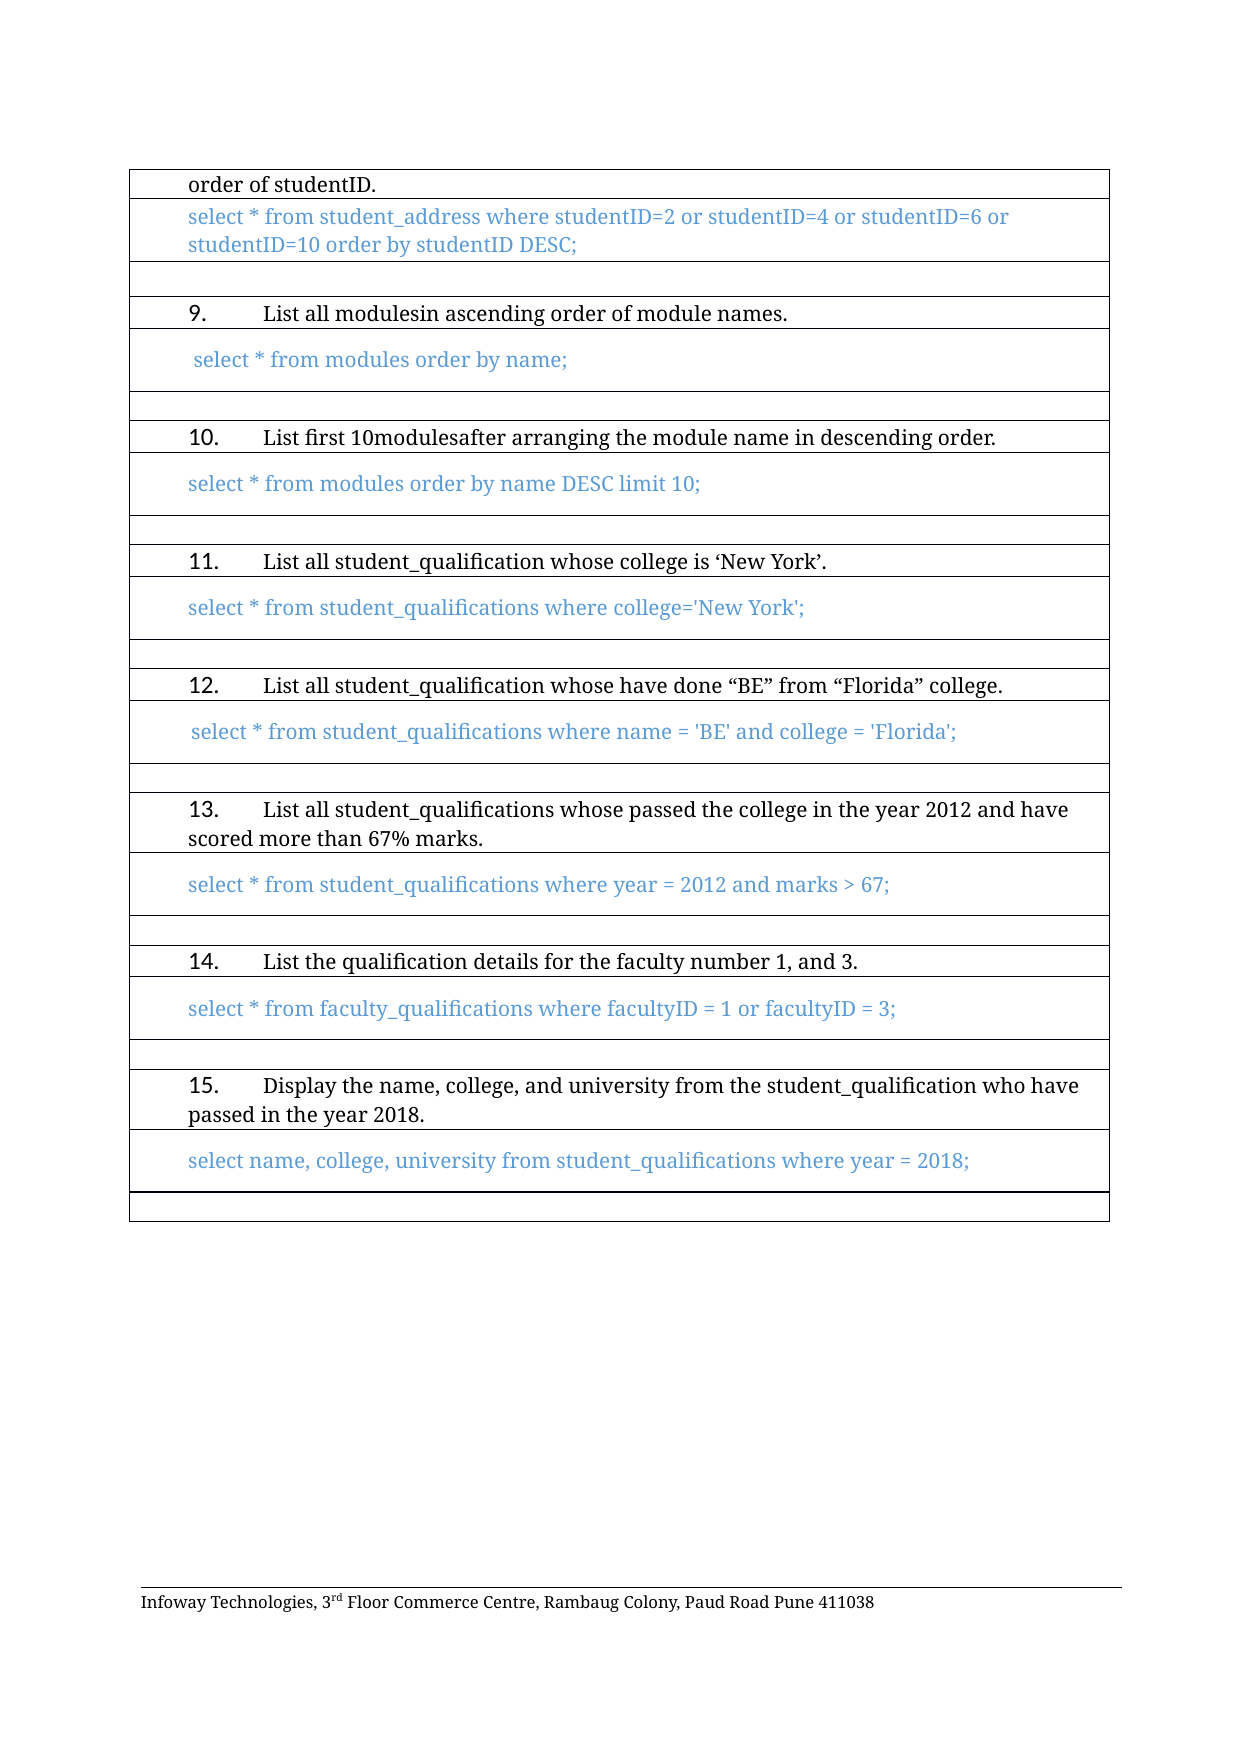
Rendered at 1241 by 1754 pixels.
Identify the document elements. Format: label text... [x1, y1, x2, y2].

table_cell List all student_qualification whose have done “BE” from “Florida” college. [130, 669, 1109, 700]
table_cell select * from modules order by name; [130, 329, 1109, 391]
table_cell select * from modules order by name DESC limit 10; [130, 453, 1109, 515]
table_cell List all student_qualifications whose passed the college in the year 2012 and have scored more than 67% marks. [130, 793, 1109, 852]
table_cell List all modulesin ascending order of module names. [130, 297, 1109, 328]
table_cell List the qualification details for the faculty number 1, and 3. [130, 946, 1109, 976]
table_cell select name, college, university from student_qualifications where year = 2018; [130, 1130, 1109, 1191]
table_cell select * from student_address where studentID=2 or studentID=4 or studentID=6 or studentID=10 order by studentID DESC; [130, 199, 1109, 261]
table_cell List all student_qualification whose college is ‘New York’. [130, 545, 1109, 576]
table_cell [130, 640, 1109, 668]
table_cell [130, 392, 1109, 420]
table_cell [130, 1193, 1109, 1221]
table_cell select * from student_qualifications where college='New York'; [130, 577, 1109, 639]
table_cell [130, 764, 1109, 792]
table_cell [130, 516, 1109, 544]
table_cell [130, 262, 1109, 296]
table_cell Display the name, college, and university from the student_qualification who have passed in the year 2018. [130, 1070, 1109, 1128]
table_cell select * from student_qualifications where name = 'BE' and college = 'Florida'; [130, 701, 1109, 763]
table_cell [130, 916, 1109, 944]
table_cell List first 10modulesafter arranging the module name in descending order. [130, 421, 1109, 452]
table_cell order of studentID. [130, 170, 1109, 198]
table_cell select * from faculty_qualifications where facultyID = 1 or facultyID = 3; [130, 977, 1109, 1039]
table_cell [130, 1040, 1109, 1068]
table_cell select * from student_qualifications where year = 2012 and marks > 67; [130, 853, 1109, 915]
